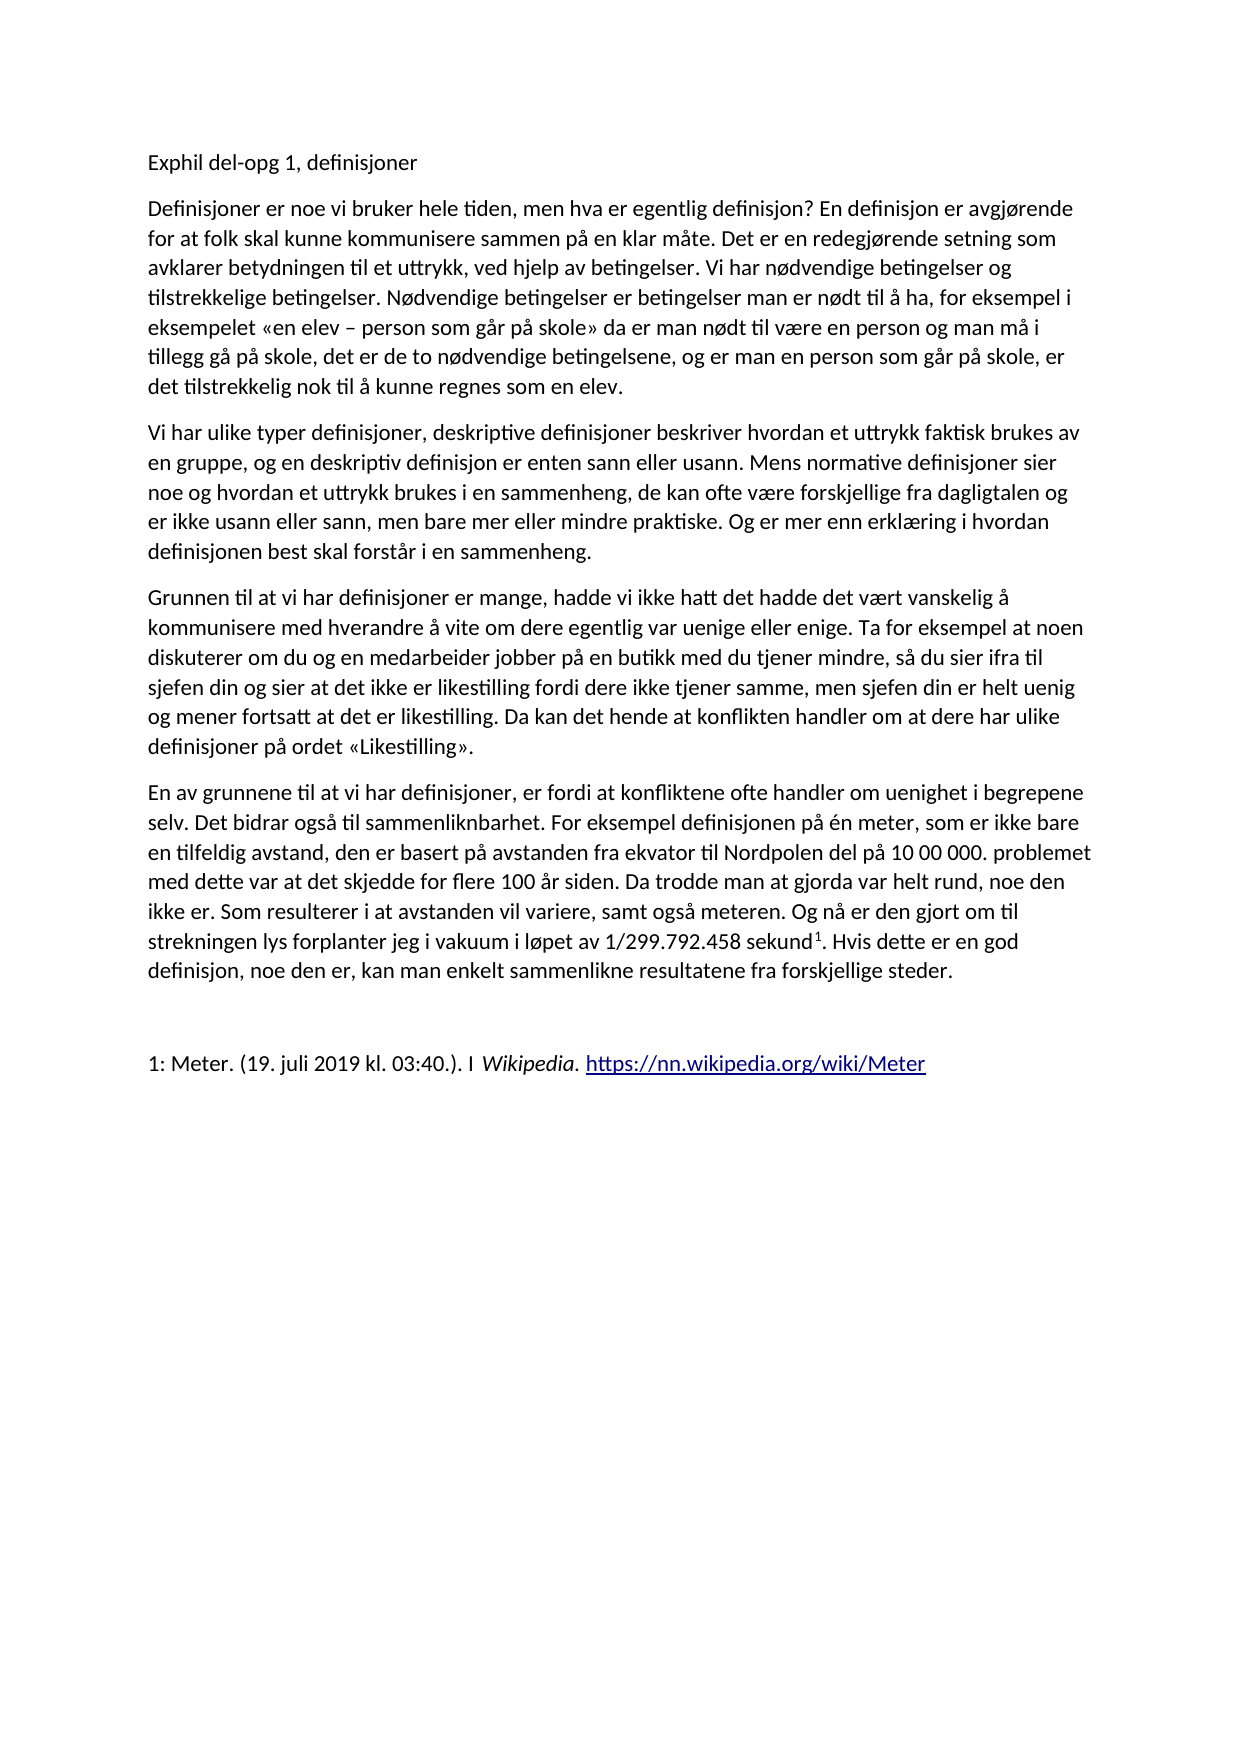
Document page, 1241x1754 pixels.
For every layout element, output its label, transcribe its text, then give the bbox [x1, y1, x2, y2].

text Exphil del-opg 1, definisjoner [148, 148, 1093, 176]
text Vi har ulike typer definisjoner, deskriptive definisjoner beskriver hvordan et uttrykk faktisk brukes av en gruppe, og en deskriptiv definisjon er enten sann eller usann. Mens normative definisjoner sier noe og hvordan et uttrykk brukes i en sammenheng, de kan ofte være forskjellige fra dagligtalen og er ikke usann eller sann, men bare mer eller mindre praktiske. Og er mer enn erklæring i hvordan definisjonen best skal forstår i en sammenheng. [148, 418, 1093, 565]
text Grunnen til at vi har definisjoner er mange, hadde vi ikke hatt det hadde det vært vanskelig å kommunisere med hverandre å vite om dere egentlig var uenige eller enige. Ta for eksempel at noen diskuterer om du og en medarbeider jobber på en butikk med du tjener mindre, så du sier ifra til sjefen din og sier at det ikke er likestilling fordi dere ikke tjener samme, men sjefen din er helt uenig og mener fortsatt at det er likestilling. Da kan det hende at konflikten handler om at dere har ulike definisjoner på ordet «Likestilling». [148, 583, 1093, 760]
text En av grunnene til at vi har definisjoner, er fordi at konfliktene ofte handler om uenighet i begrepene selv. Det bidrar også til sammenliknbarhet. For eksempel definisjonen på én meter, som er ikke bare en tilfeldig avstand, den er basert på avstanden fra ekvator til Nordpolen del på 10 00 000. problemet med dette var at det skjedde for flere 100 år siden. Da trodde man at gjorda var helt rund, noe den ikke er. Som resulterer i at avstanden vil variere, samt også meteren. Og nå er den gjort om til strekningen lys forplanter jeg i vakuum i løpet av 1/299.792.458 sekund1. Hvis dette er en god definisjon, noe den er, kan man enkelt sammenlikne resultatene fra forskjellige steder. [148, 778, 1093, 984]
text Definisjoner er noe vi bruker hele tiden, men hva er egentlig definisjon? En definisjon er avgjørende for at folk skal kunne kommunisere sammen på en klar måte. Det er en redegjørende setning som avklarer betydningen til et uttrykk, ved hjelp av betingelser. Vi har nødvendige betingelser og tilstrekkelige betingelser. Nødvendige betingelser er betingelser man er nødt til å ha, for eksempel i eksempelet «en elev – person som går på skole» da er man nødt til være en person og man må i tillegg gå på skole, det er de to nødvendige betingelsene, og er man en person som går på skole, er det tilstrekkelig nok til å kunne regnes som en elev. [148, 194, 1093, 400]
text 1: Meter. (19. juli 2019 kl. 03:40.). I Wikipedia. https://nn.wikipedia.org/wiki/Meter [148, 1049, 1093, 1077]
